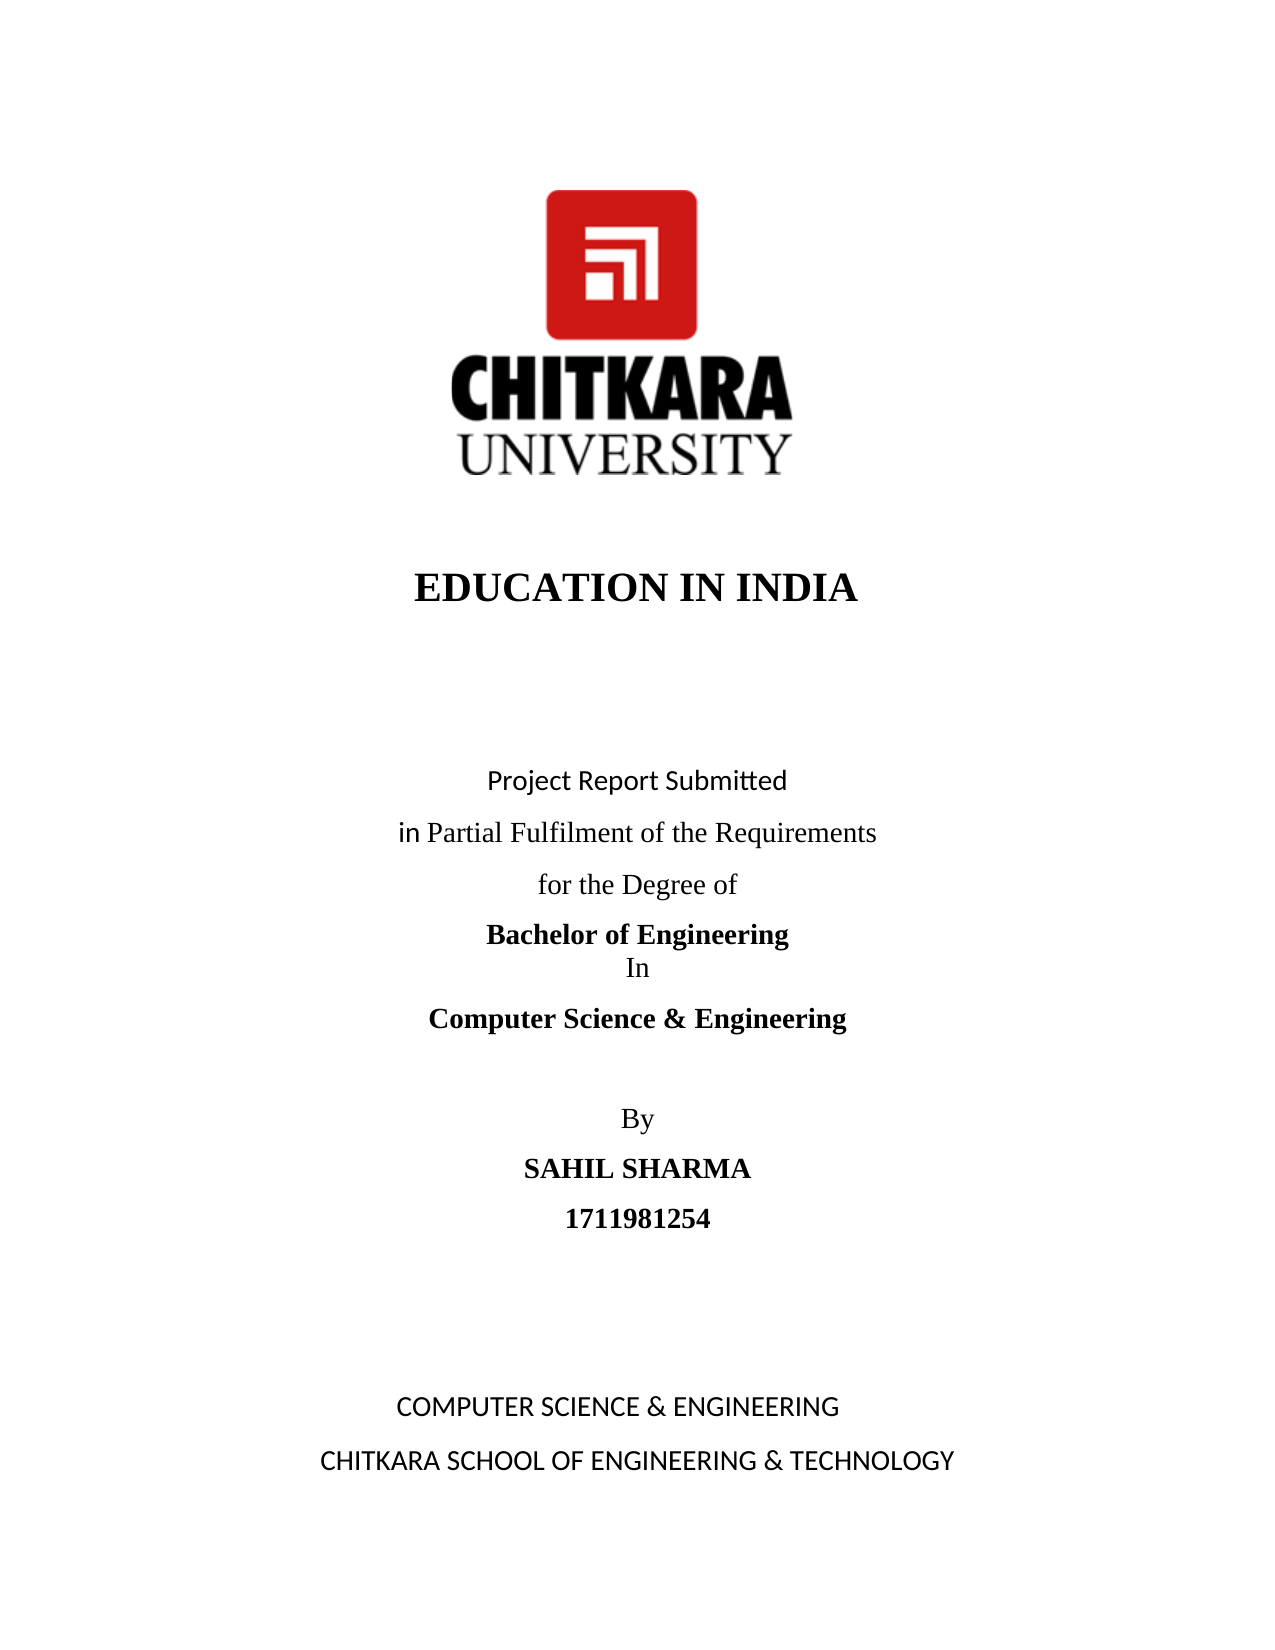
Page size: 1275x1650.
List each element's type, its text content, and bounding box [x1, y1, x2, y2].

text for the Degree of [150, 867, 1125, 900]
text Project Report Submitted [150, 762, 1125, 798]
text By [150, 1101, 1125, 1135]
subtitle Bachelor of Engineering [150, 917, 1125, 951]
text CHITKARA SCHOOL OF ENGINEERING & TECHNOLOGY [150, 1442, 1125, 1477]
text in Partial Fulfilment of the Requirements [150, 814, 1125, 850]
text SAHIL SHARMA [150, 1151, 1125, 1185]
text 1711981254 [150, 1202, 1125, 1235]
text In [150, 951, 1125, 984]
text COMPUTER SCIENCE & ENGINEERING [150, 1388, 1125, 1424]
text EDUCATION IN INDIA [150, 563, 1125, 611]
text Computer Science & Engineering [150, 1001, 1125, 1034]
